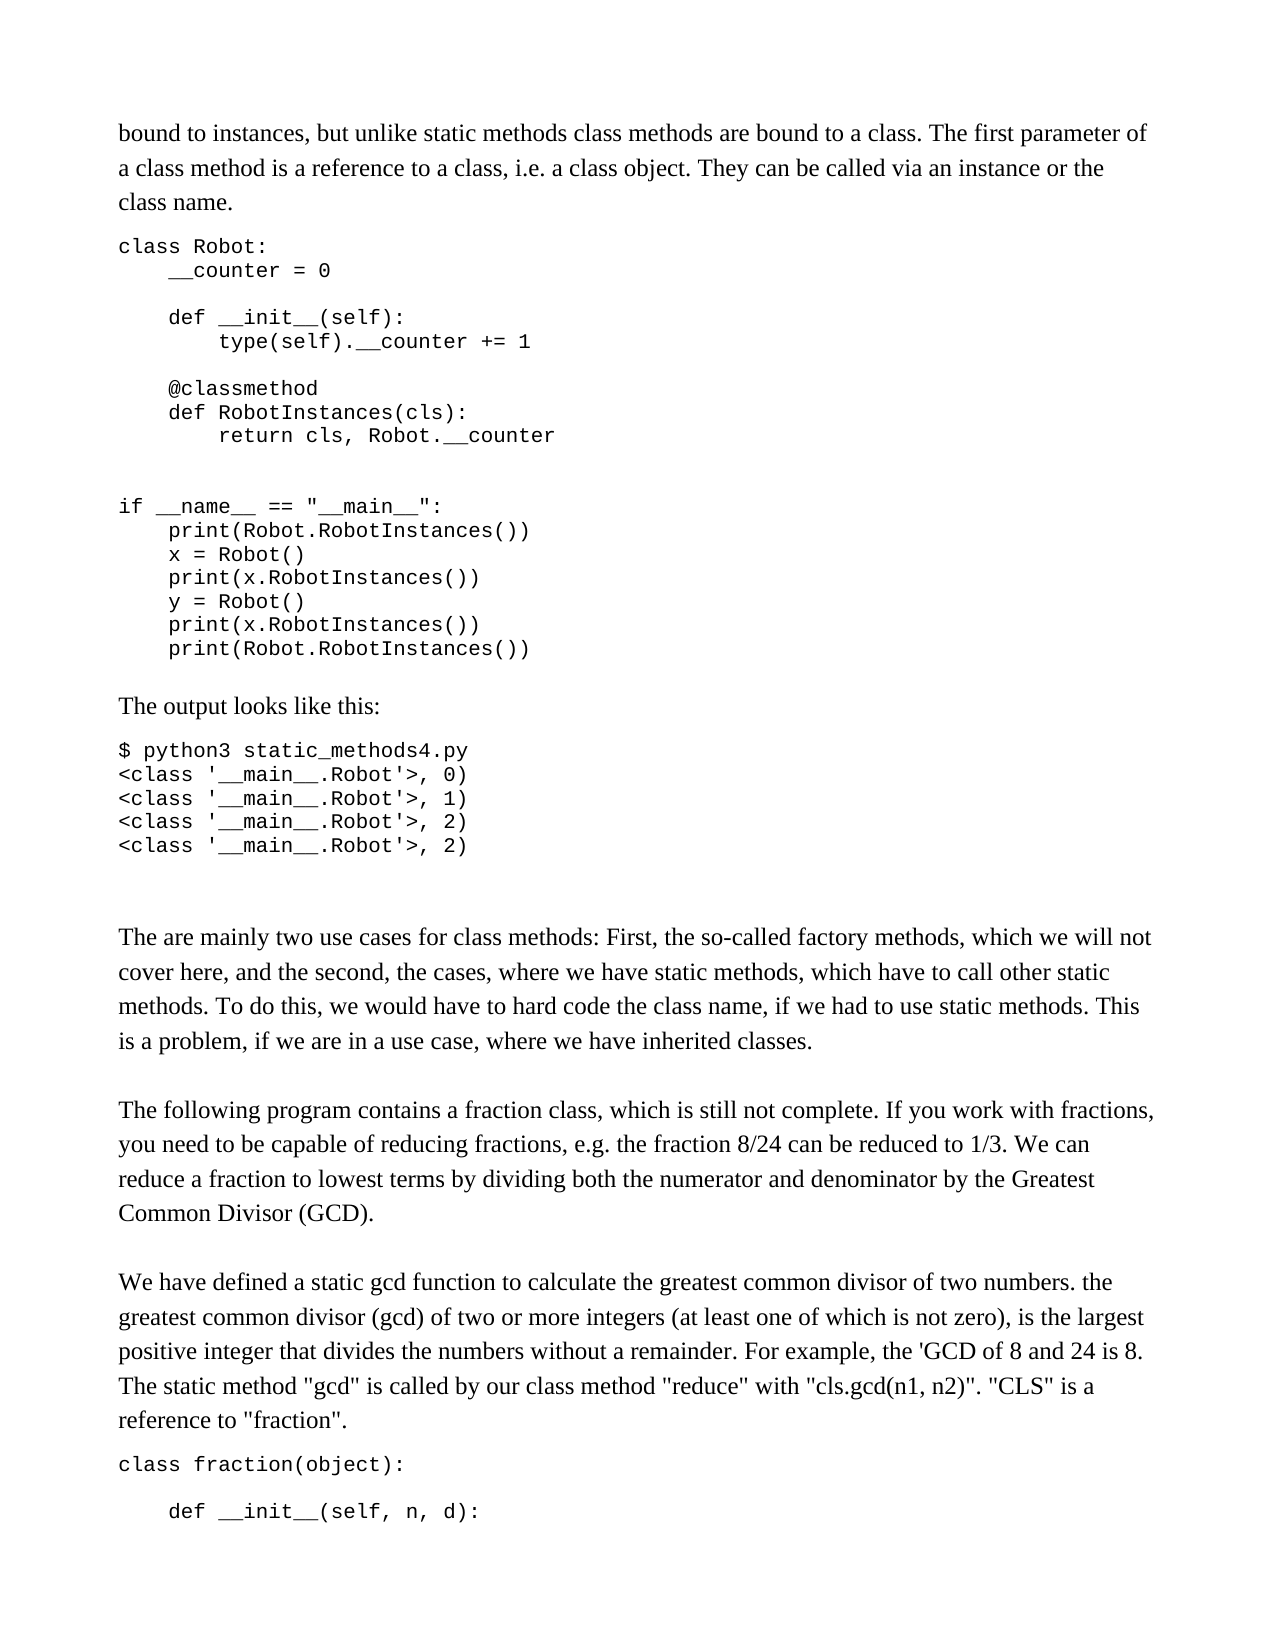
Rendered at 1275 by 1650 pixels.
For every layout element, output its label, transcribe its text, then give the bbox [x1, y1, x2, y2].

text __counter = 0 [118, 260, 1157, 283]
text x = Robot() [118, 543, 1157, 567]
text type(self).__counter += 1 [118, 331, 1157, 354]
text print(Robot.RobotInstances()) [118, 520, 1157, 543]
text <class '__main__.Robot'>, 0) [118, 764, 1157, 788]
text if __name__ == "__main__": [118, 496, 1157, 520]
text print(x.RobotInstances()) [118, 614, 1157, 638]
text The output looks like this: [118, 691, 1157, 720]
text return cls, Robot.__counter [118, 425, 1157, 449]
text def __init__(self, n, d): [118, 1502, 1157, 1525]
text class Robot: [118, 236, 1157, 260]
text <class '__main__.Robot'>, 2) [118, 835, 1157, 858]
text bound to instances, but unlike static methods class methods are bound to a class. The first parameter of a class method is a reference to a class, i.e. a class object. They can be called via an instance or the class name. [118, 118, 1157, 216]
text <class '__main__.Robot'>, 2) [118, 811, 1157, 835]
text def RobotInstances(cls): [118, 402, 1157, 425]
text print(Robot.RobotInstances()) [118, 638, 1157, 662]
text print(x.RobotInstances()) [118, 567, 1157, 591]
text The are mainly two use cases for class methods: First, the so-called factory methods, which we will not cover here, and the second, the cases, where we have static methods, which have to call other static methods. To do this, we would have to hard code the class name, if we had to use static methods. This is a problem, if we are in a use case, where we have inherited classes. The following program contains a fraction class, which is still not complete. If you work with fractions, you need to be capable of reducing fractions, e.g. the fraction 8/24 can be reduced to 1/3. We can reduce a fraction to lowest terms by dividing both the numerator and denominator by the Greatest Common Divisor (GCD). We have defined a static gcd function to calculate the greatest common divisor of two numbers. the greatest common divisor (gcd) of two or more integers (at least one of which is not zero), is the largest positive integer that divides the numbers without a remainder. For example, the 'GCD of 8 and 24 is 8. The static method "gcd" is called by our class method "reduce" with "cls.gcd(n1, n2)". "CLS" is a reference to "fraction". [118, 888, 1157, 1434]
text class fraction(object): [118, 1454, 1157, 1478]
text y = Robot() [118, 591, 1157, 614]
text @classmethod [118, 378, 1157, 402]
text def __init__(self): [118, 307, 1157, 331]
text <class '__main__.Robot'>, 1) [118, 788, 1157, 811]
text $ python3 static_methods4.py [118, 740, 1157, 764]
